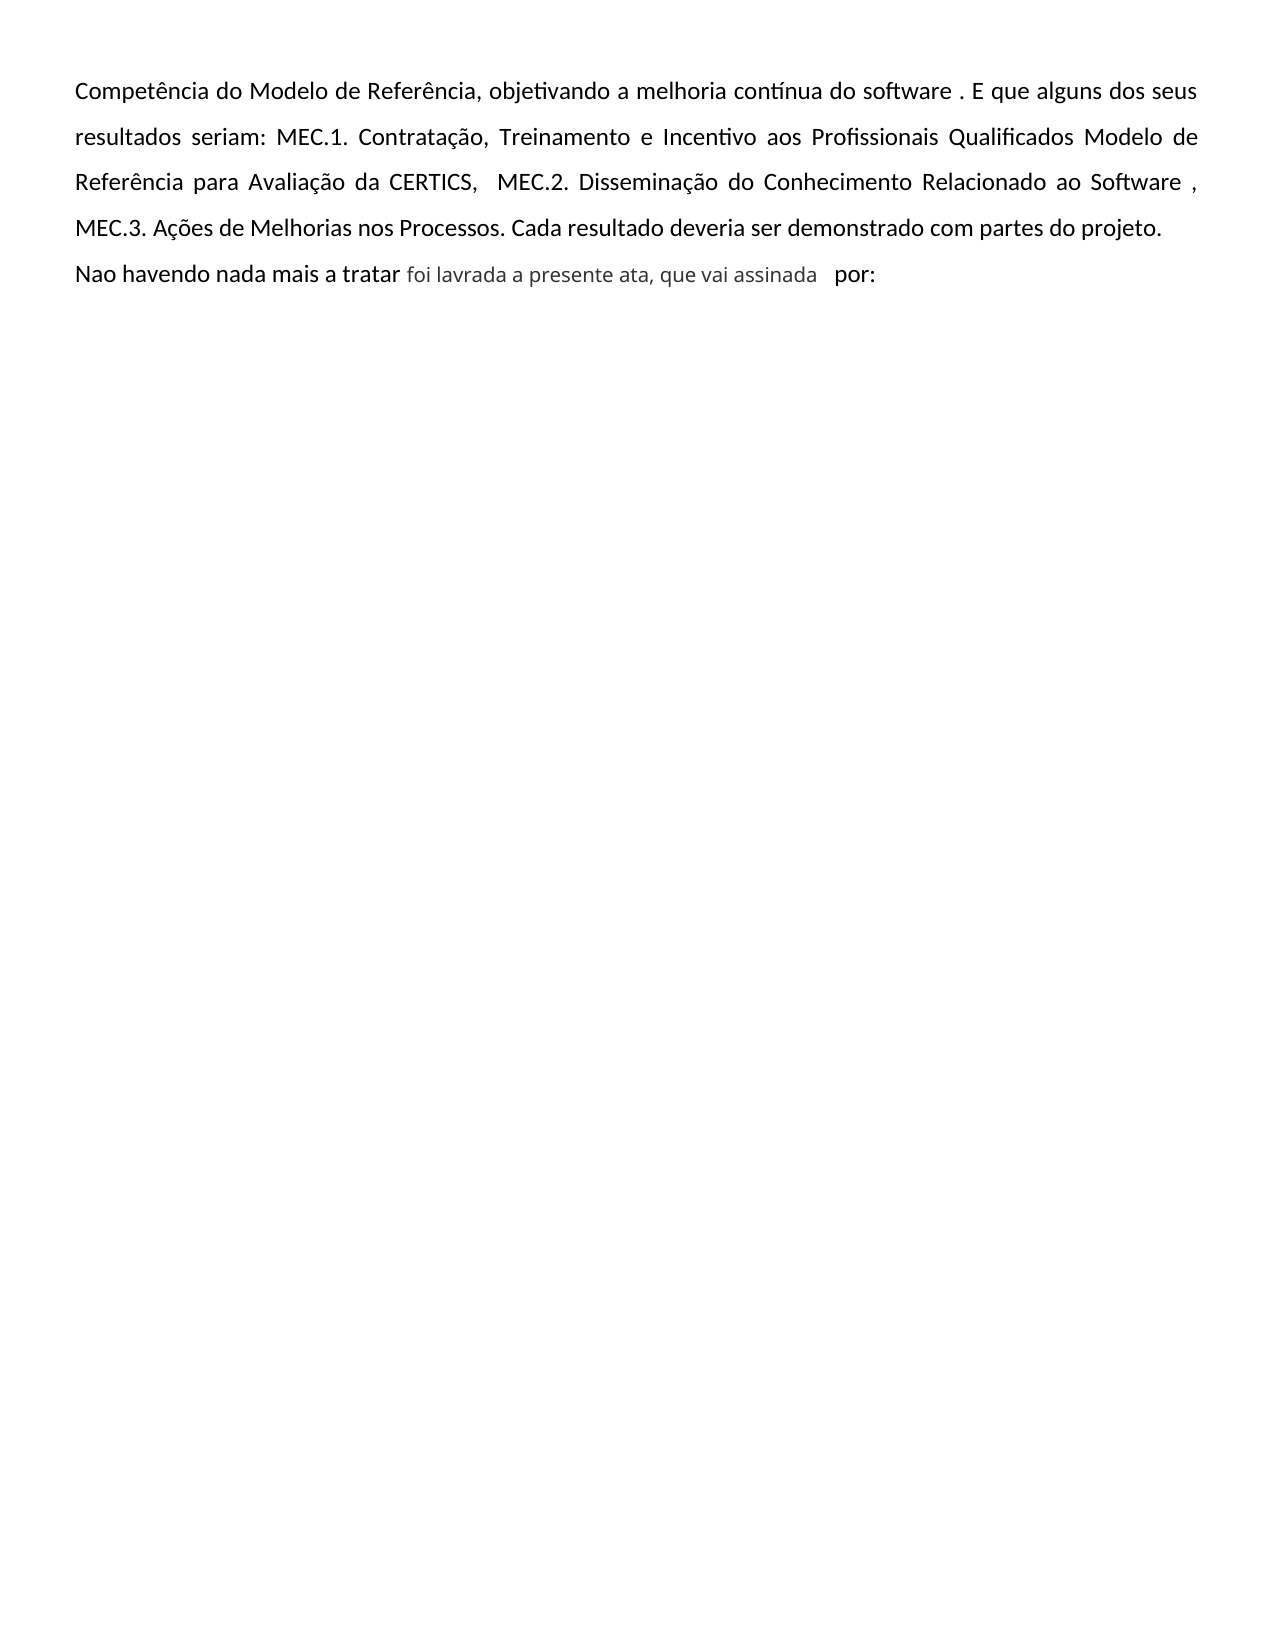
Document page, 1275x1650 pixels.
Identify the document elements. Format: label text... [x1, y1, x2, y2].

text Nao havendo nada mais a tratar foi lavrada a presente ata, que vai assinada por: [75, 258, 1200, 288]
text Competência do Modelo de Referência, objetivando a melhoria contínua do software . E que alguns dos seus resultados seriam: MEC.1. Contratação, Treinamento e Incentivo aos Profissionais Qualificados Modelo de Referência para Avaliação da CERTICS, MEC.2. Disseminação do Conhecimento Relacionado ao Software , MEC.3. Ações de Melhorias nos Processos. Cada resultado deveria ser demonstrado com partes do projeto. [75, 75, 1200, 243]
